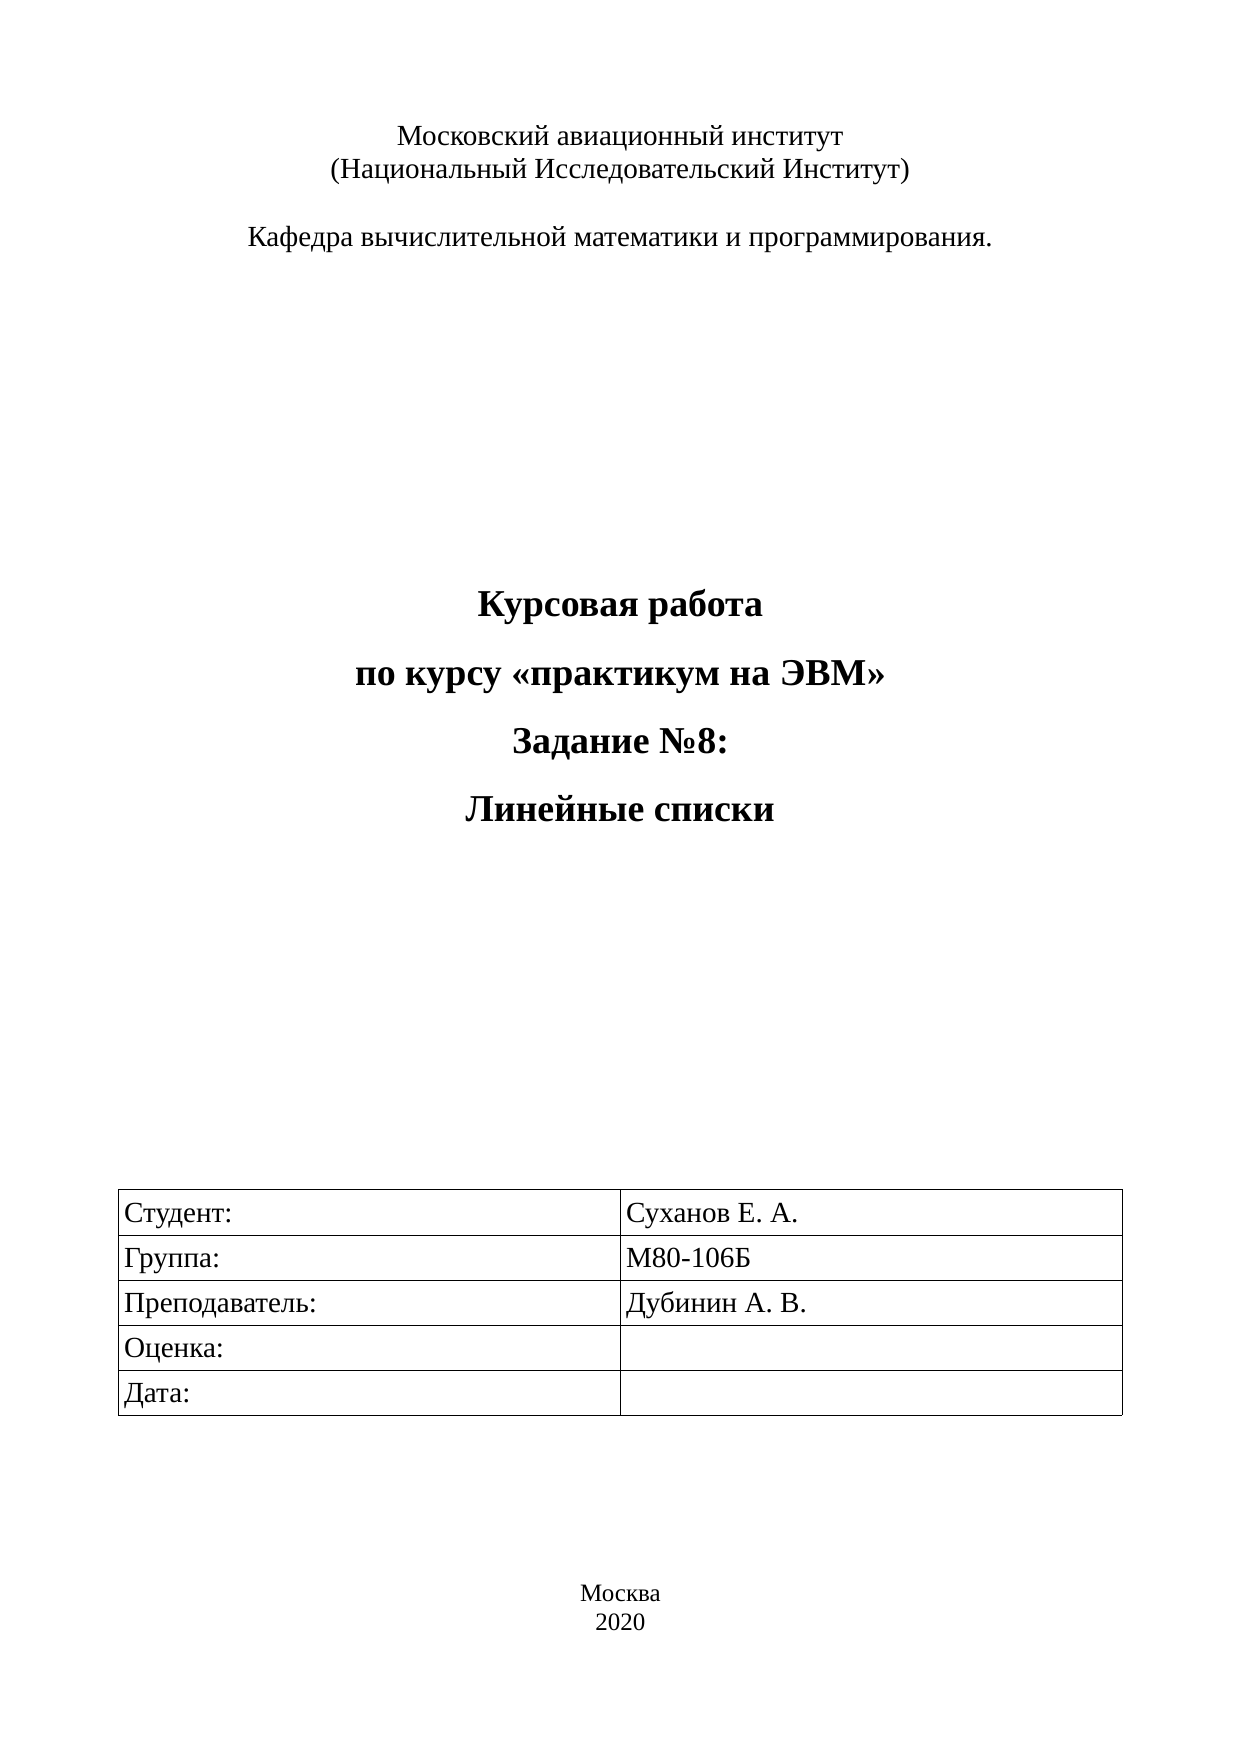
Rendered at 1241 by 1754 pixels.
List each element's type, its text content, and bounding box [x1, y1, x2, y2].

subtitle Линейные списки [118, 786, 1122, 830]
subtitle по курсу «практикум на ЭВМ» [118, 649, 1122, 693]
subtitle Задание №8: [118, 718, 1122, 762]
table_cell М80-106Б [621, 1236, 1122, 1279]
table_cell Дата: [119, 1371, 620, 1415]
table_cell [621, 1371, 1122, 1415]
table_cell Оценка: [119, 1326, 620, 1370]
text Кафедра вычислительной математики и программирования. [118, 219, 1122, 252]
table_header Студент: [119, 1190, 620, 1234]
text Московский авиационный институт [118, 118, 1122, 152]
table_cell Дубинин А. В. [621, 1281, 1122, 1325]
table_cell Группа: [119, 1236, 620, 1279]
table_cell [621, 1326, 1122, 1370]
table_cell Преподаватель: [119, 1281, 620, 1325]
text (Национальный Исследовательский Институт) [118, 152, 1122, 185]
table_header Суханов Е. А. [621, 1190, 1122, 1234]
subtitle Курсовая работа [118, 581, 1122, 625]
